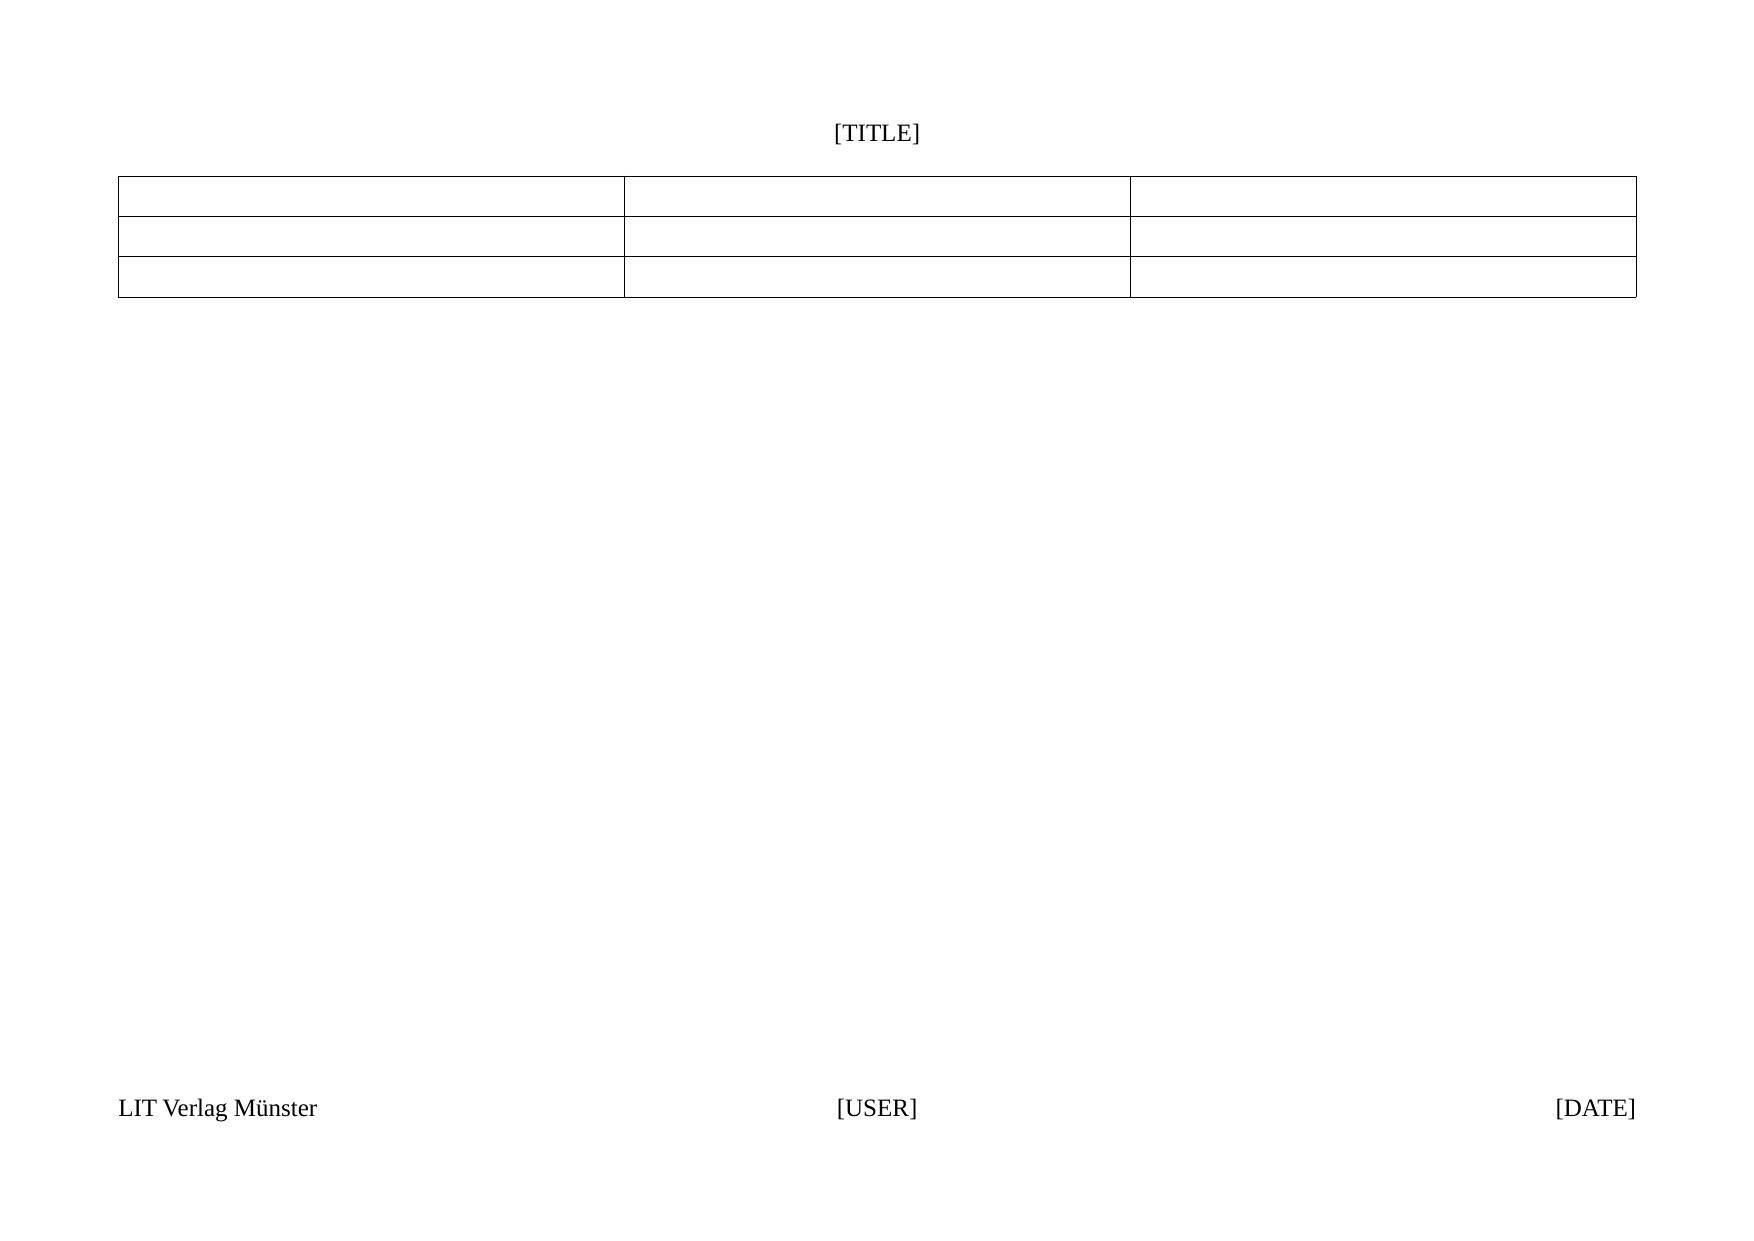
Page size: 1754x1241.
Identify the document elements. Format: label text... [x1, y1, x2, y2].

table_cell [119, 257, 624, 297]
table_header [119, 177, 624, 216]
text [TITLE] [118, 118, 1636, 147]
table_header [1131, 177, 1636, 216]
table_cell [1131, 257, 1636, 297]
table_cell [625, 217, 1130, 256]
table_cell [1131, 217, 1636, 256]
table_cell [625, 257, 1130, 297]
table_cell [119, 217, 624, 256]
table_header [625, 177, 1130, 216]
